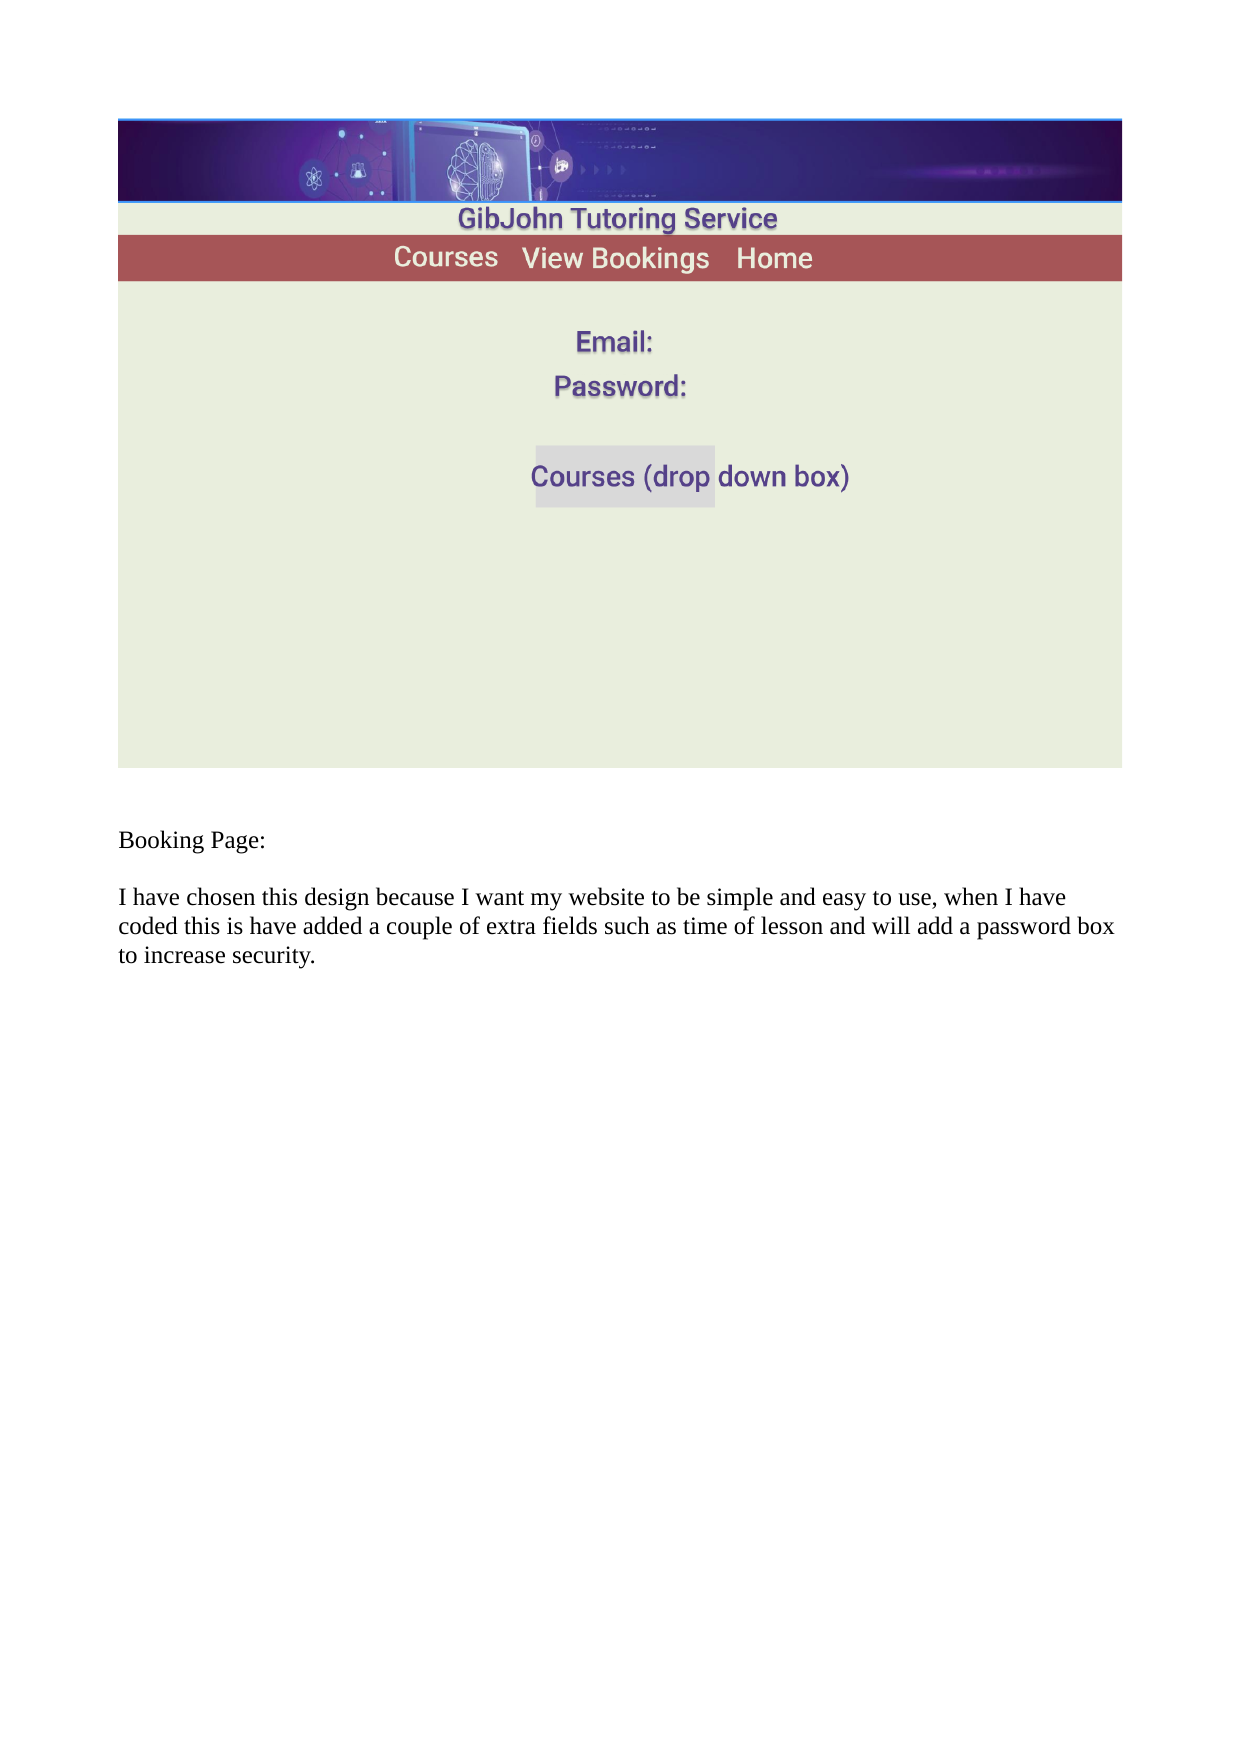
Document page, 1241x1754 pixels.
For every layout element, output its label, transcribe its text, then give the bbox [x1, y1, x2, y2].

text I have chosen this design because I want my website to be simple and easy to use, when I have coded this is have added a couple of extra fields such as time of lesson and will add a password box to increase security. [118, 882, 1122, 968]
text Booking Page: [118, 825, 1122, 853]
picture [118, 118, 1123, 768]
